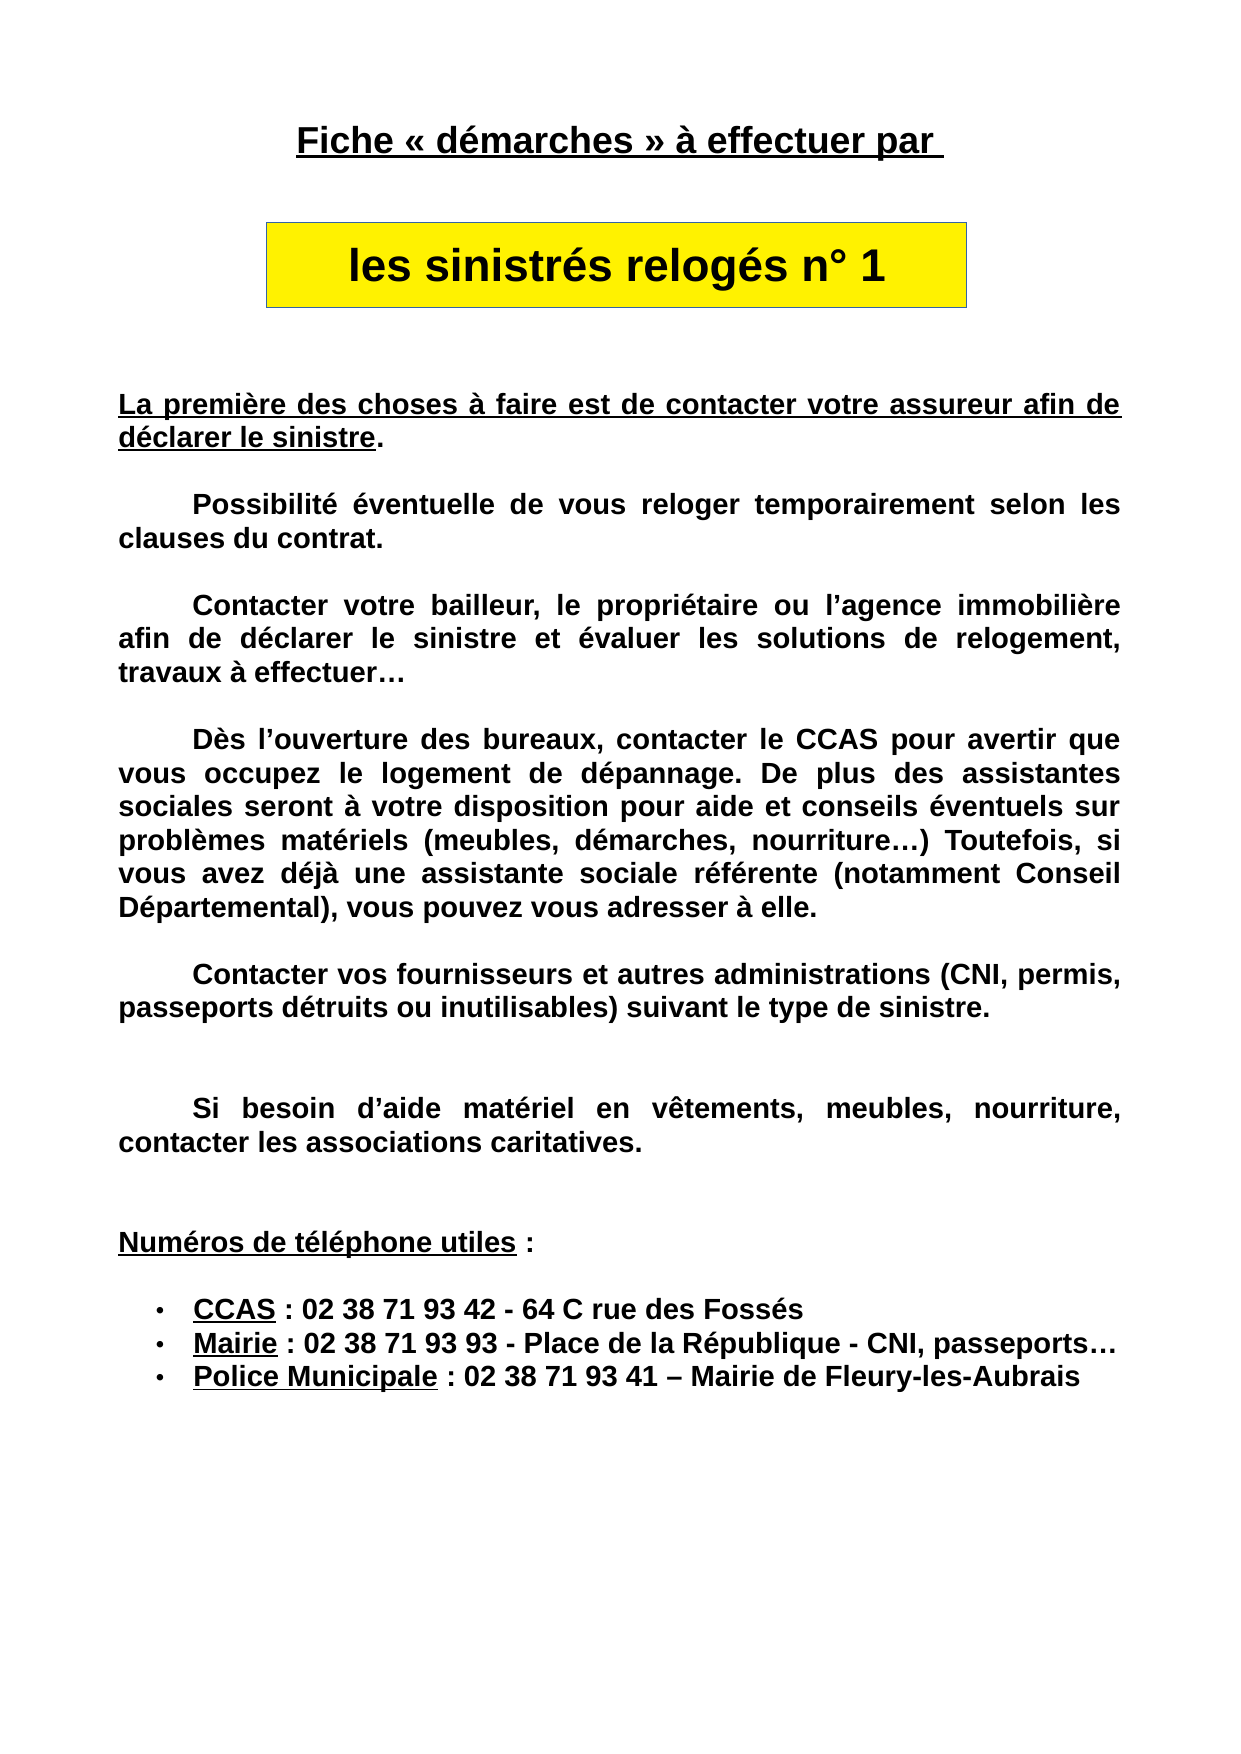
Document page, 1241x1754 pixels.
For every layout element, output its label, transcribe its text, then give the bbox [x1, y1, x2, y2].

text Dès l’ouverture des bureaux, contacter le CCAS pour avertir que vous occupez le logement de dépannage. De plus des assistantes sociales seront à votre disposition pour aide et conseils éventuels sur problèmes matériels (meubles, démarches, nourriture…) Toutefois, si vous avez déjà une assistante sociale référente (notamment Conseil Départemental), vous pouvez vous adresser à elle. [118, 722, 1122, 923]
text Fiche « démarches » à effectuer par [118, 118, 1122, 161]
text Contacter vos fournisseurs et autres administrations (CNI, permis, passeports détruits ou inutilisables) suivant le type de sinistre. [118, 957, 1122, 1024]
text La première des choses à faire est de contacter votre assureur afin de [118, 387, 1122, 416]
text Contacter votre bailleur, le propriétaire ou l’agence immobilière afin de déclarer le sinistre et évaluer les solutions de relogement, travaux à effectuer… [118, 588, 1122, 689]
text déclarer le sinistre. [118, 418, 1122, 454]
text Numéros de téléphone utiles : [118, 1225, 1122, 1259]
list CCAS : 02 38 71 93 42 - 64 C rue des Fossés [156, 1292, 1122, 1326]
list Police Municipale : 02 38 71 93 41 – Mairie de Fleury-les-Aubrais [156, 1359, 1122, 1393]
list Mairie : 02 38 71 93 93 - Place de la République - CNI, passeports… [156, 1326, 1122, 1359]
text Possibilité éventuelle de vous reloger temporairement selon les clauses du contrat. [118, 487, 1122, 554]
text Si besoin d’aide matériel en vêtements, meubles, nourriture, contacter les associations caritatives. [118, 1091, 1122, 1158]
